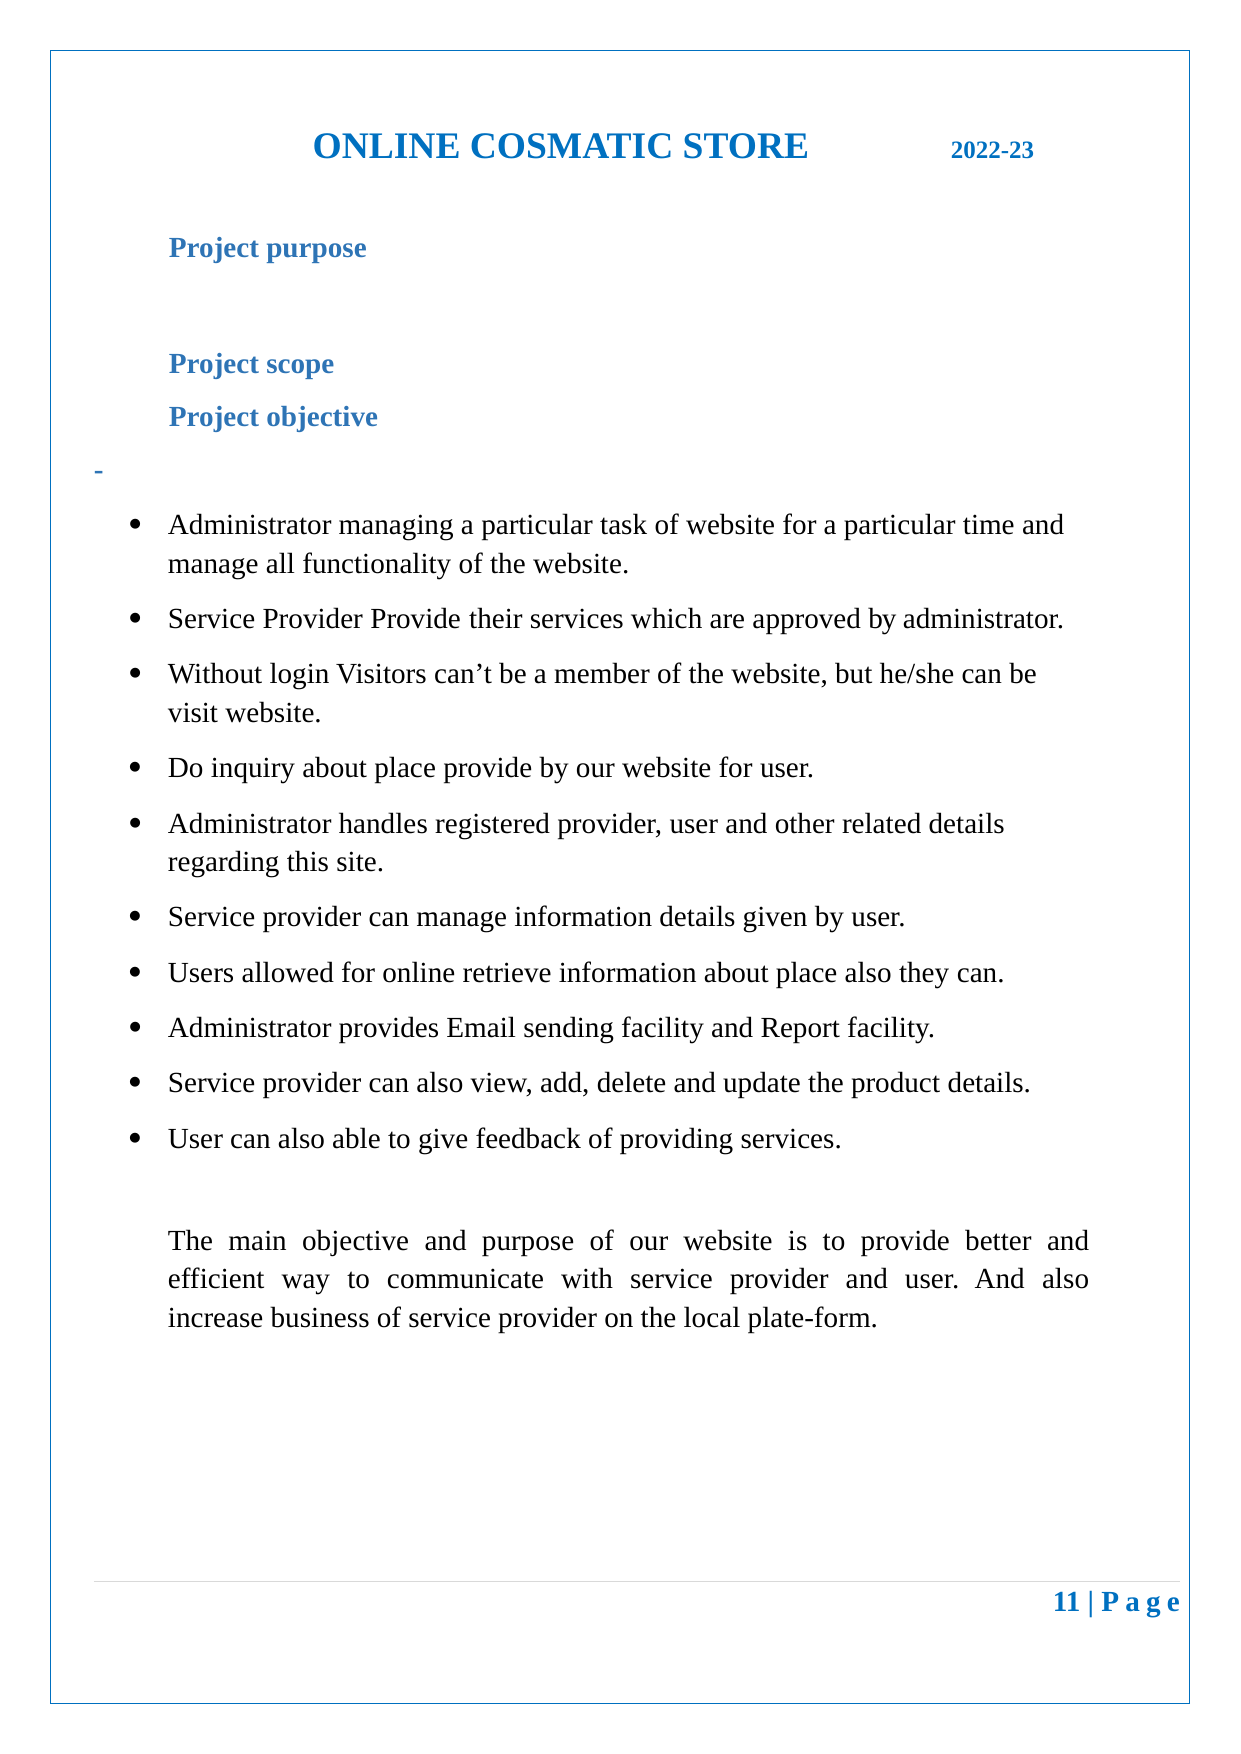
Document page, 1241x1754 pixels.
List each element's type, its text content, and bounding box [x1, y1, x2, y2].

list Service Provider Provide their services which are approved by administrator. [130, 601, 1090, 635]
text The main objective and purpose of our website is to provide better and efficient way to communicate with service provider and user. And also increase business of service provider on the local plate-form. [168, 1223, 1091, 1334]
list Administrator handles registered provider, user and other related details regarding this site. [130, 806, 1090, 878]
list Do inquiry about place provide by our website for user. [130, 750, 1180, 784]
list Without login Visitors can’t be a member of the website, but he/she can be visit website. [130, 657, 1090, 729]
list Service provider can also view, add, delete and update the product details. [130, 1066, 1180, 1099]
list Administrator managing a particular task of website for a particular time and manage all functionality of the website. [130, 507, 1089, 579]
text Project scope [94, 346, 1180, 379]
text - [94, 452, 1180, 486]
list Service provider can manage information details given by user. [130, 899, 1180, 933]
list Administrator provides Email sending facility and Report facility. [130, 1010, 1090, 1044]
text Project objective [94, 399, 1180, 433]
text Project purpose [94, 230, 1180, 263]
list User can also able to give feedback of providing services. [130, 1121, 1180, 1154]
list Users allowed for online retrieve information about place also they can. [130, 955, 1180, 988]
